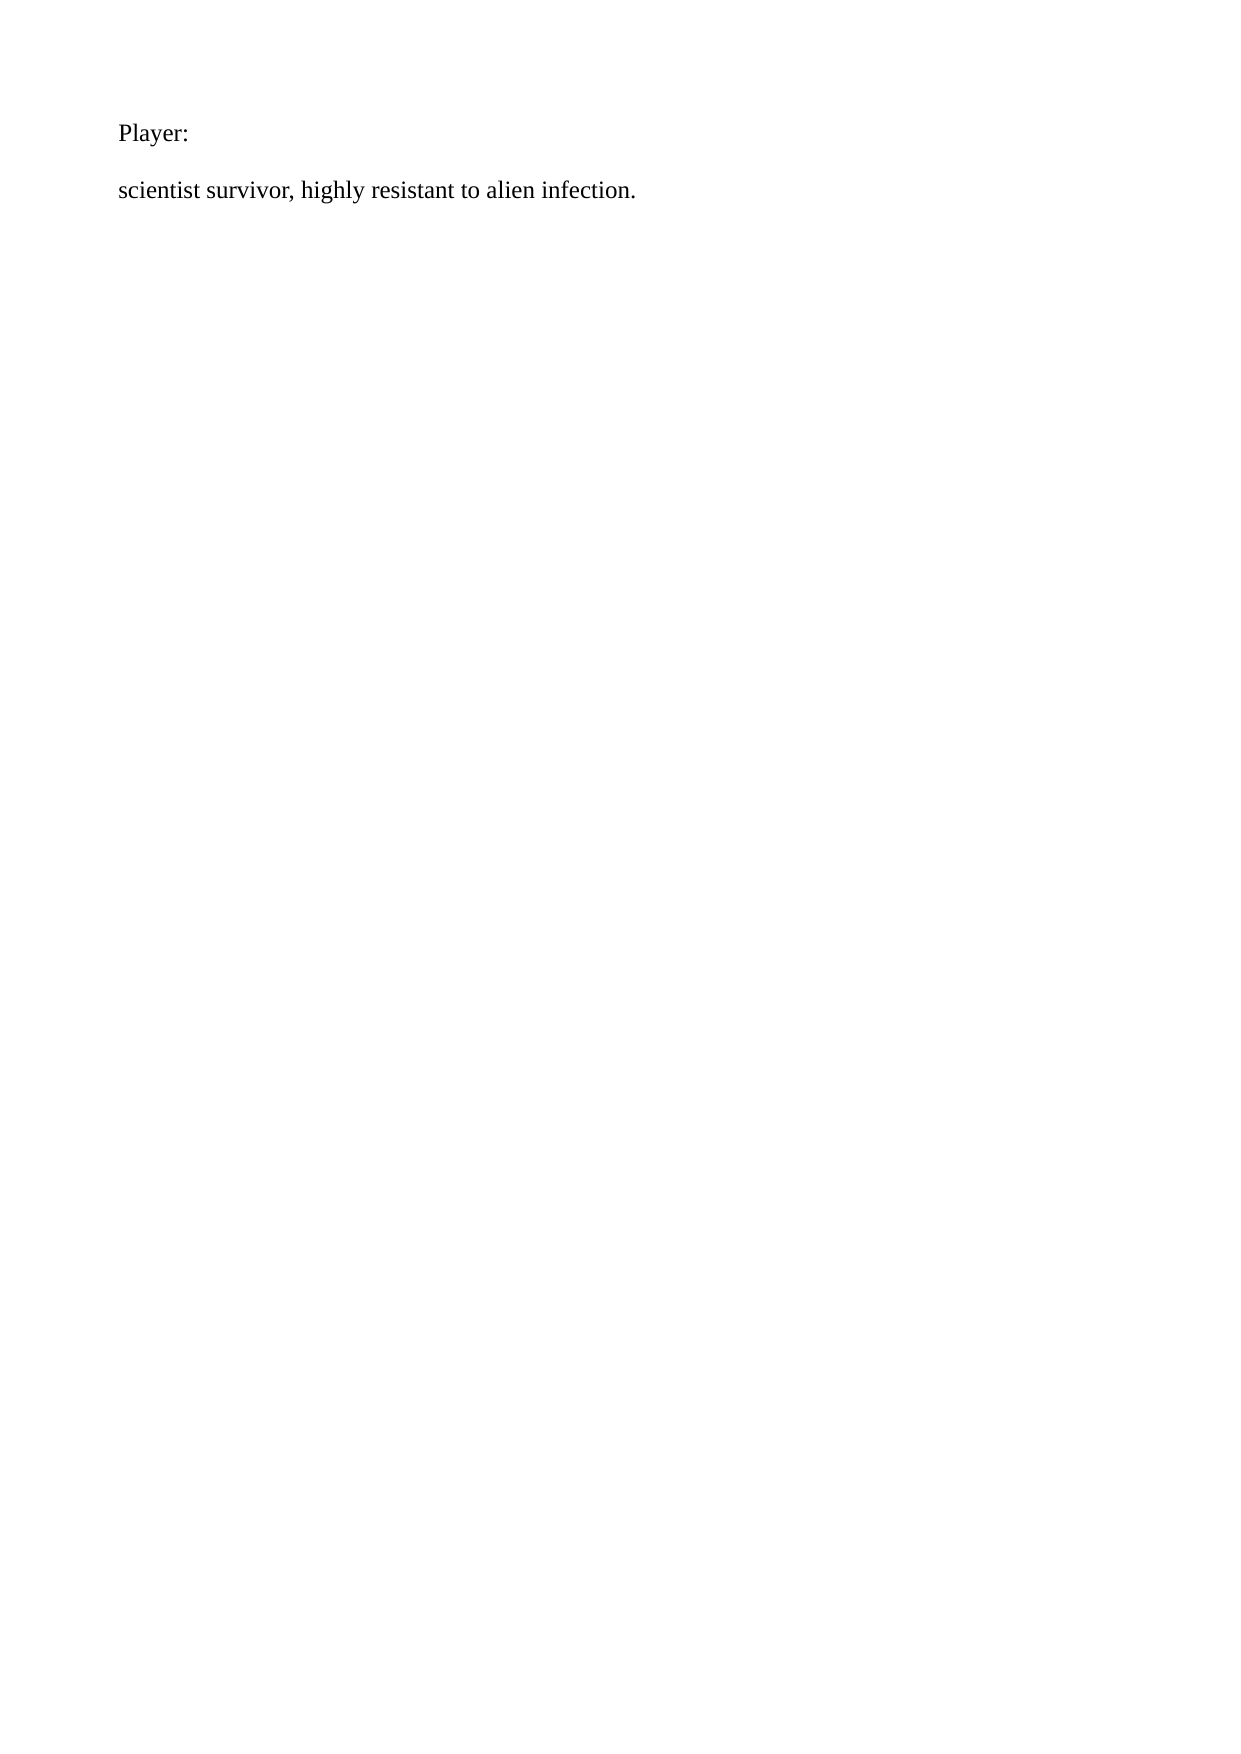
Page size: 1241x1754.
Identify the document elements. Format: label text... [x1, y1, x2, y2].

text Player: [118, 118, 1122, 147]
text scientist survivor, highly resistant to alien infection. [118, 176, 1122, 204]
